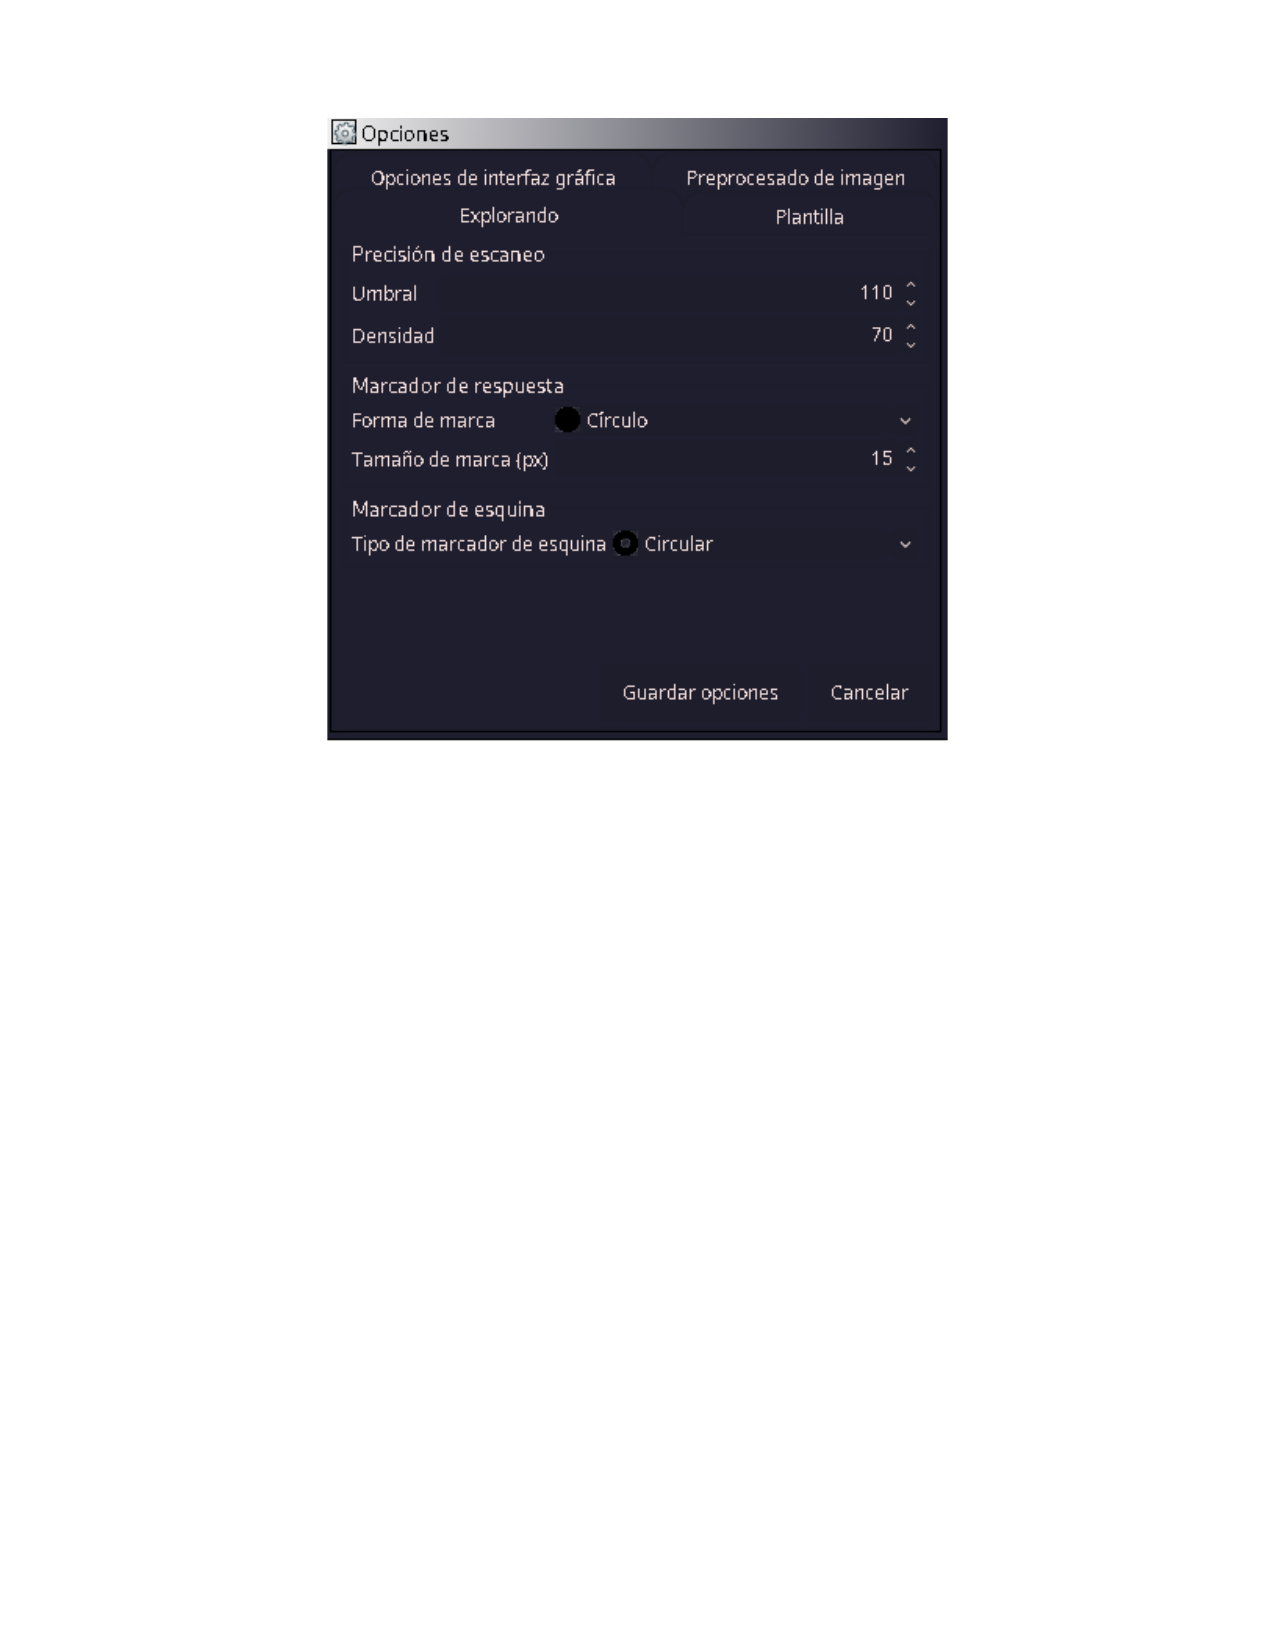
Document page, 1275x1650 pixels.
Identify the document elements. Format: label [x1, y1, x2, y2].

picture [327, 118, 948, 742]
